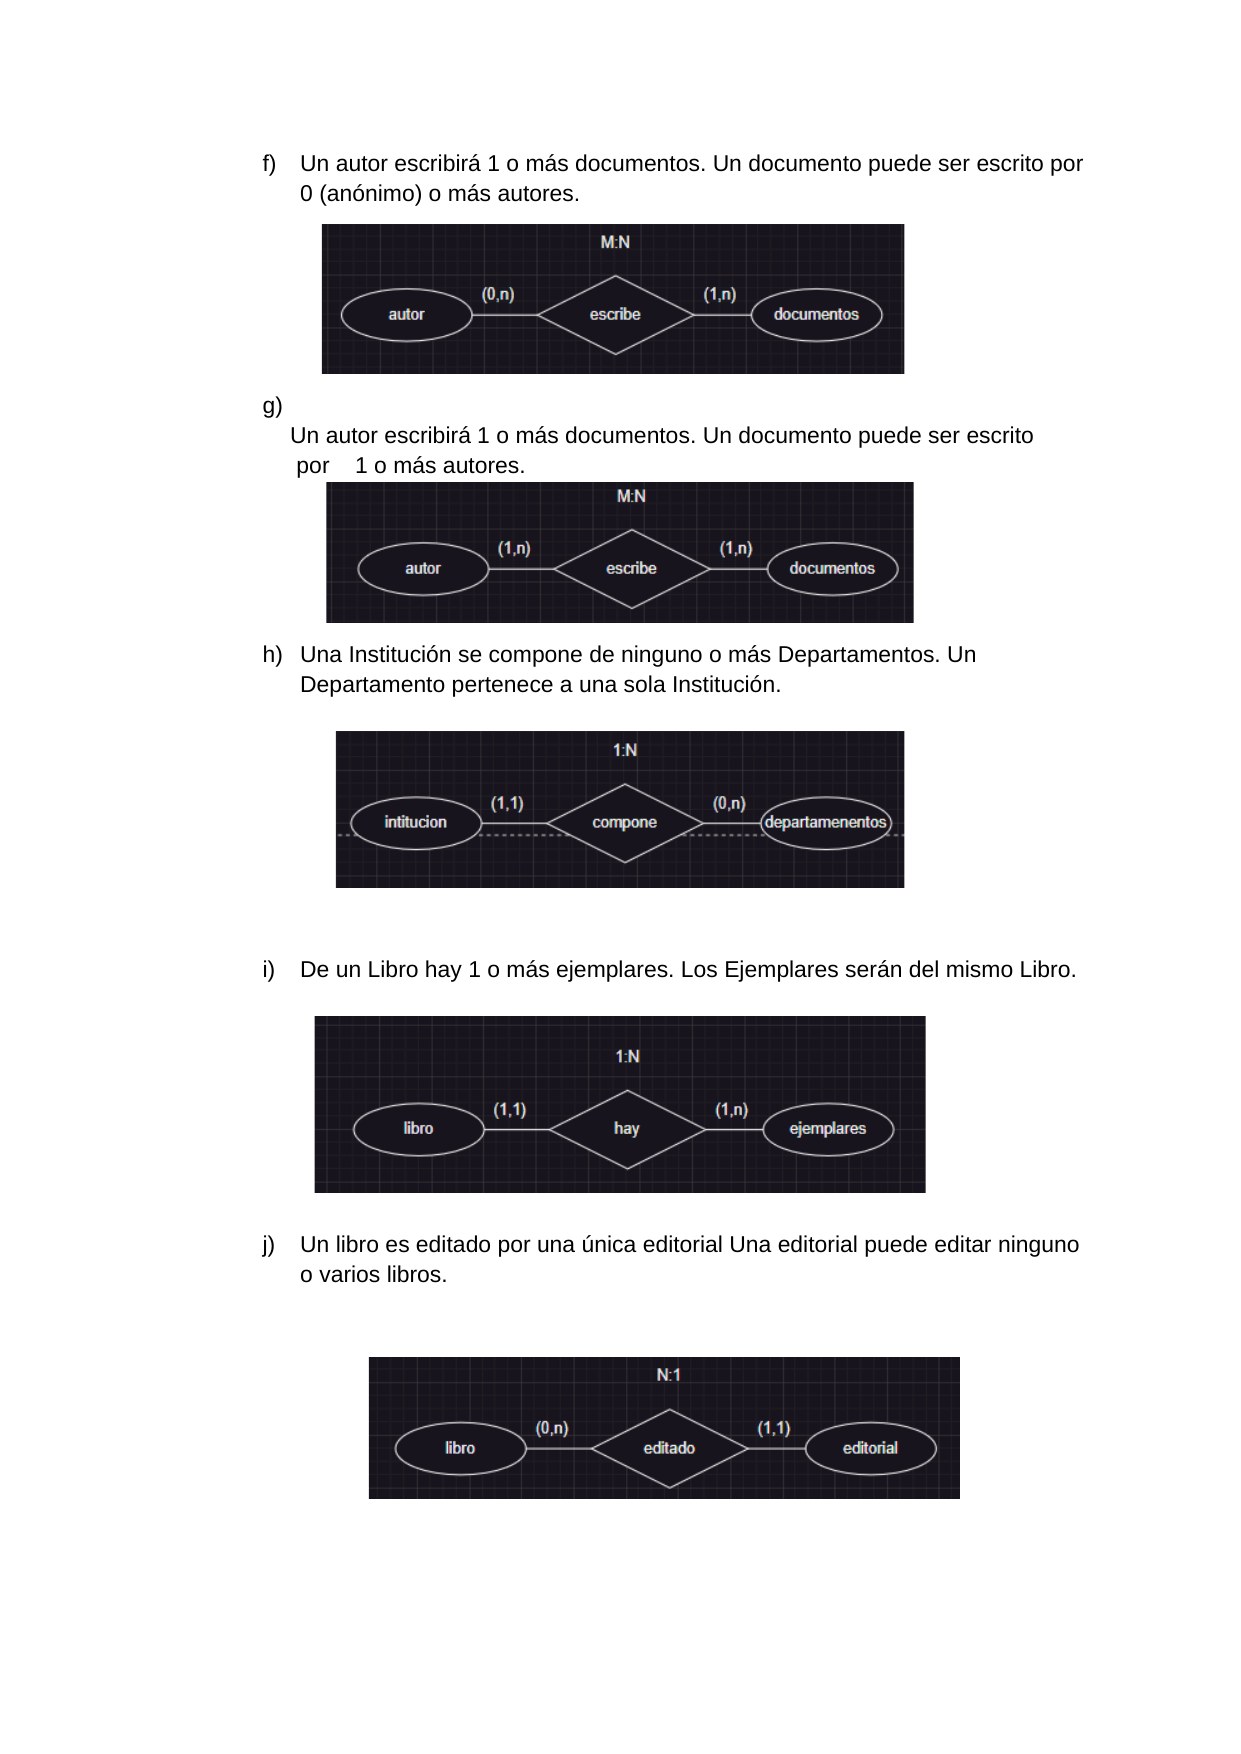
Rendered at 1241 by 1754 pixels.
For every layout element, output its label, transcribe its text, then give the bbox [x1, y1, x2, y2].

list Una Institución se compone de ninguno o más Departamentos. Un Departamento pertenece a una sola Institución. [262, 641, 1090, 698]
list Un autor escribirá 1 o más documentos. Un documento puede ser escrito [150, 422, 1090, 448]
picture [326, 482, 914, 623]
picture [321, 224, 905, 374]
list De un Libro hay 1 o más ejemplares. Los Ejemplares serán del mismo Libro. [262, 956, 1090, 982]
picture [368, 1357, 960, 1499]
list Un autor escribirá 1 o más documentos. Un documento puede ser escrito por 0 (anónimo) o más autores. [262, 150, 1090, 207]
picture [335, 731, 905, 888]
list Un libro es editado por una única editorial Una editorial puede editar ninguno o varios libros. [262, 1231, 1090, 1287]
picture [314, 1016, 926, 1193]
list por 1 o más autores. [150, 452, 1090, 478]
